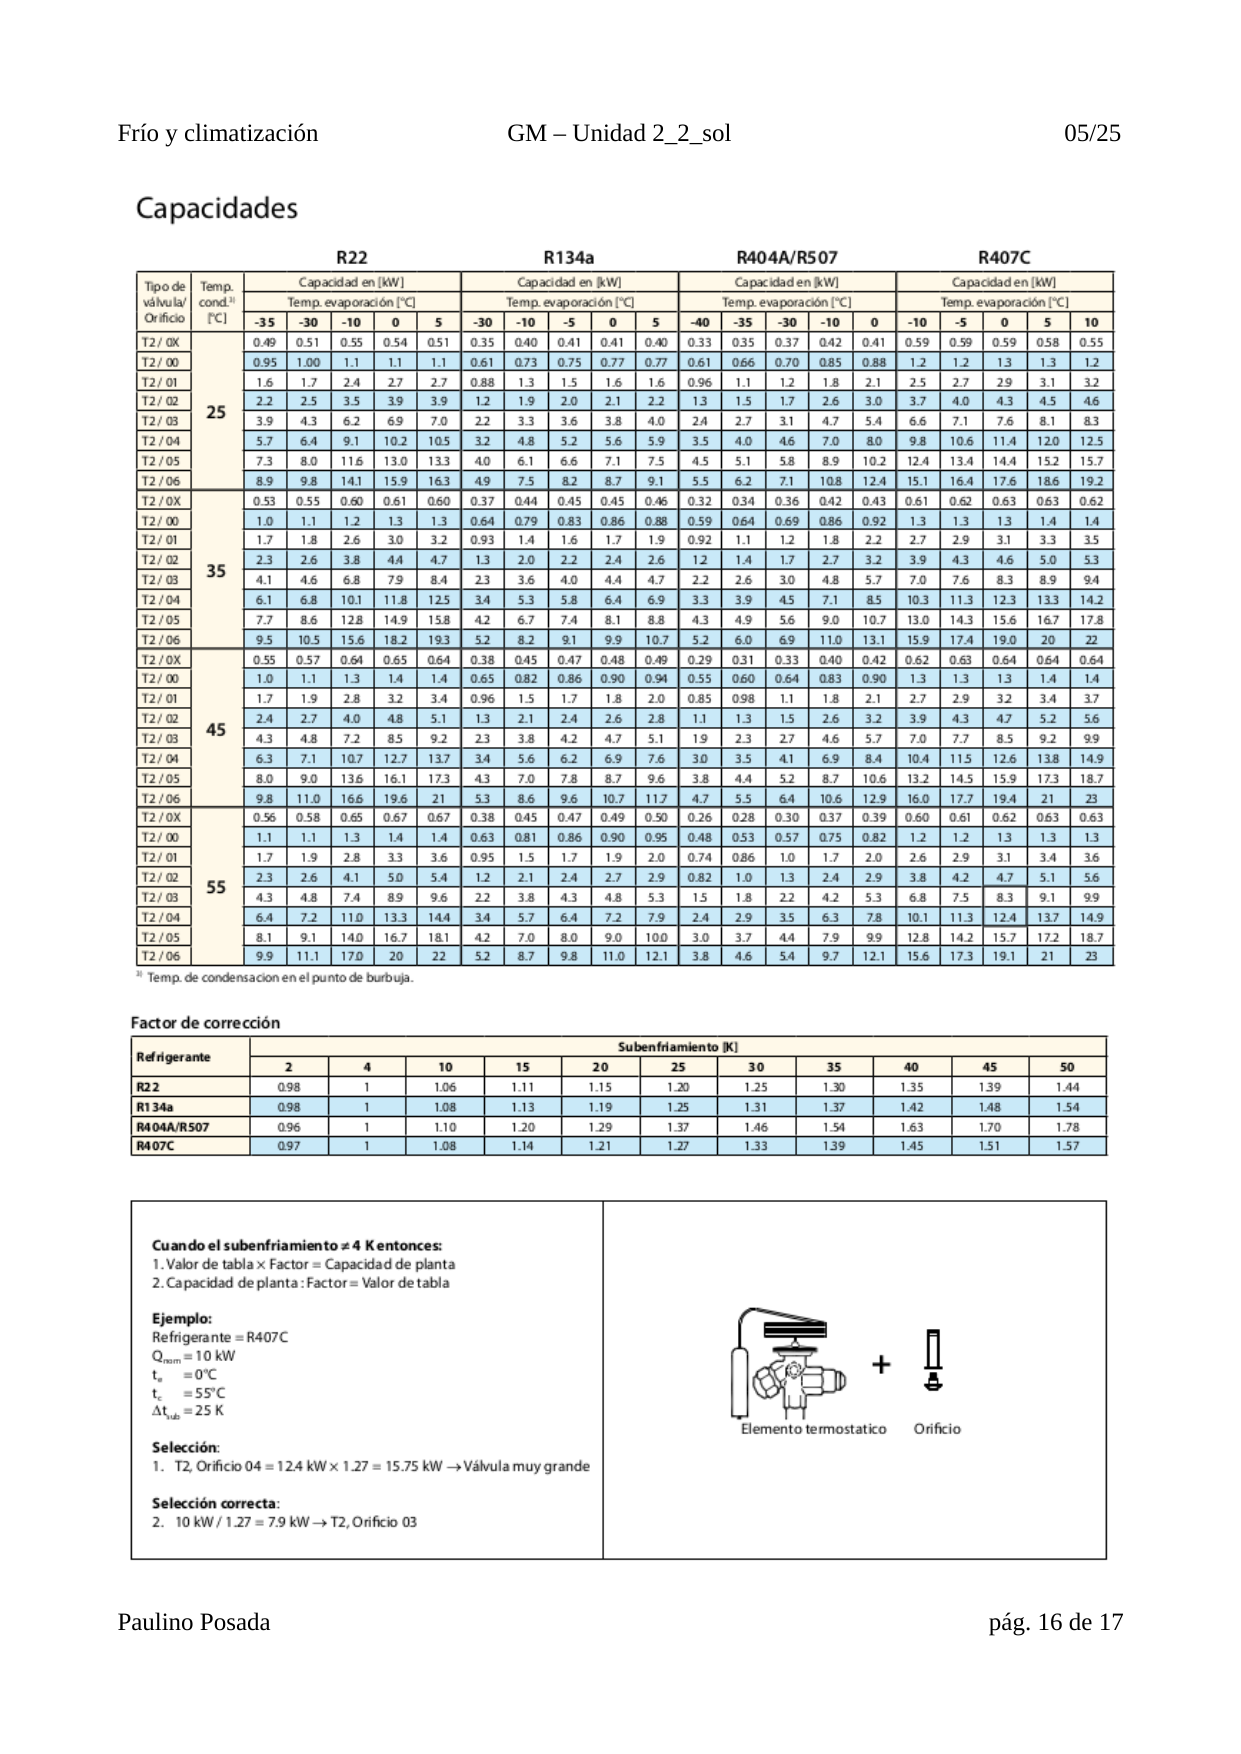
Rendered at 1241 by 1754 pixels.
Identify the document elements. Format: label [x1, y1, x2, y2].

picture [122, 191, 1127, 995]
picture [118, 1010, 1123, 1573]
